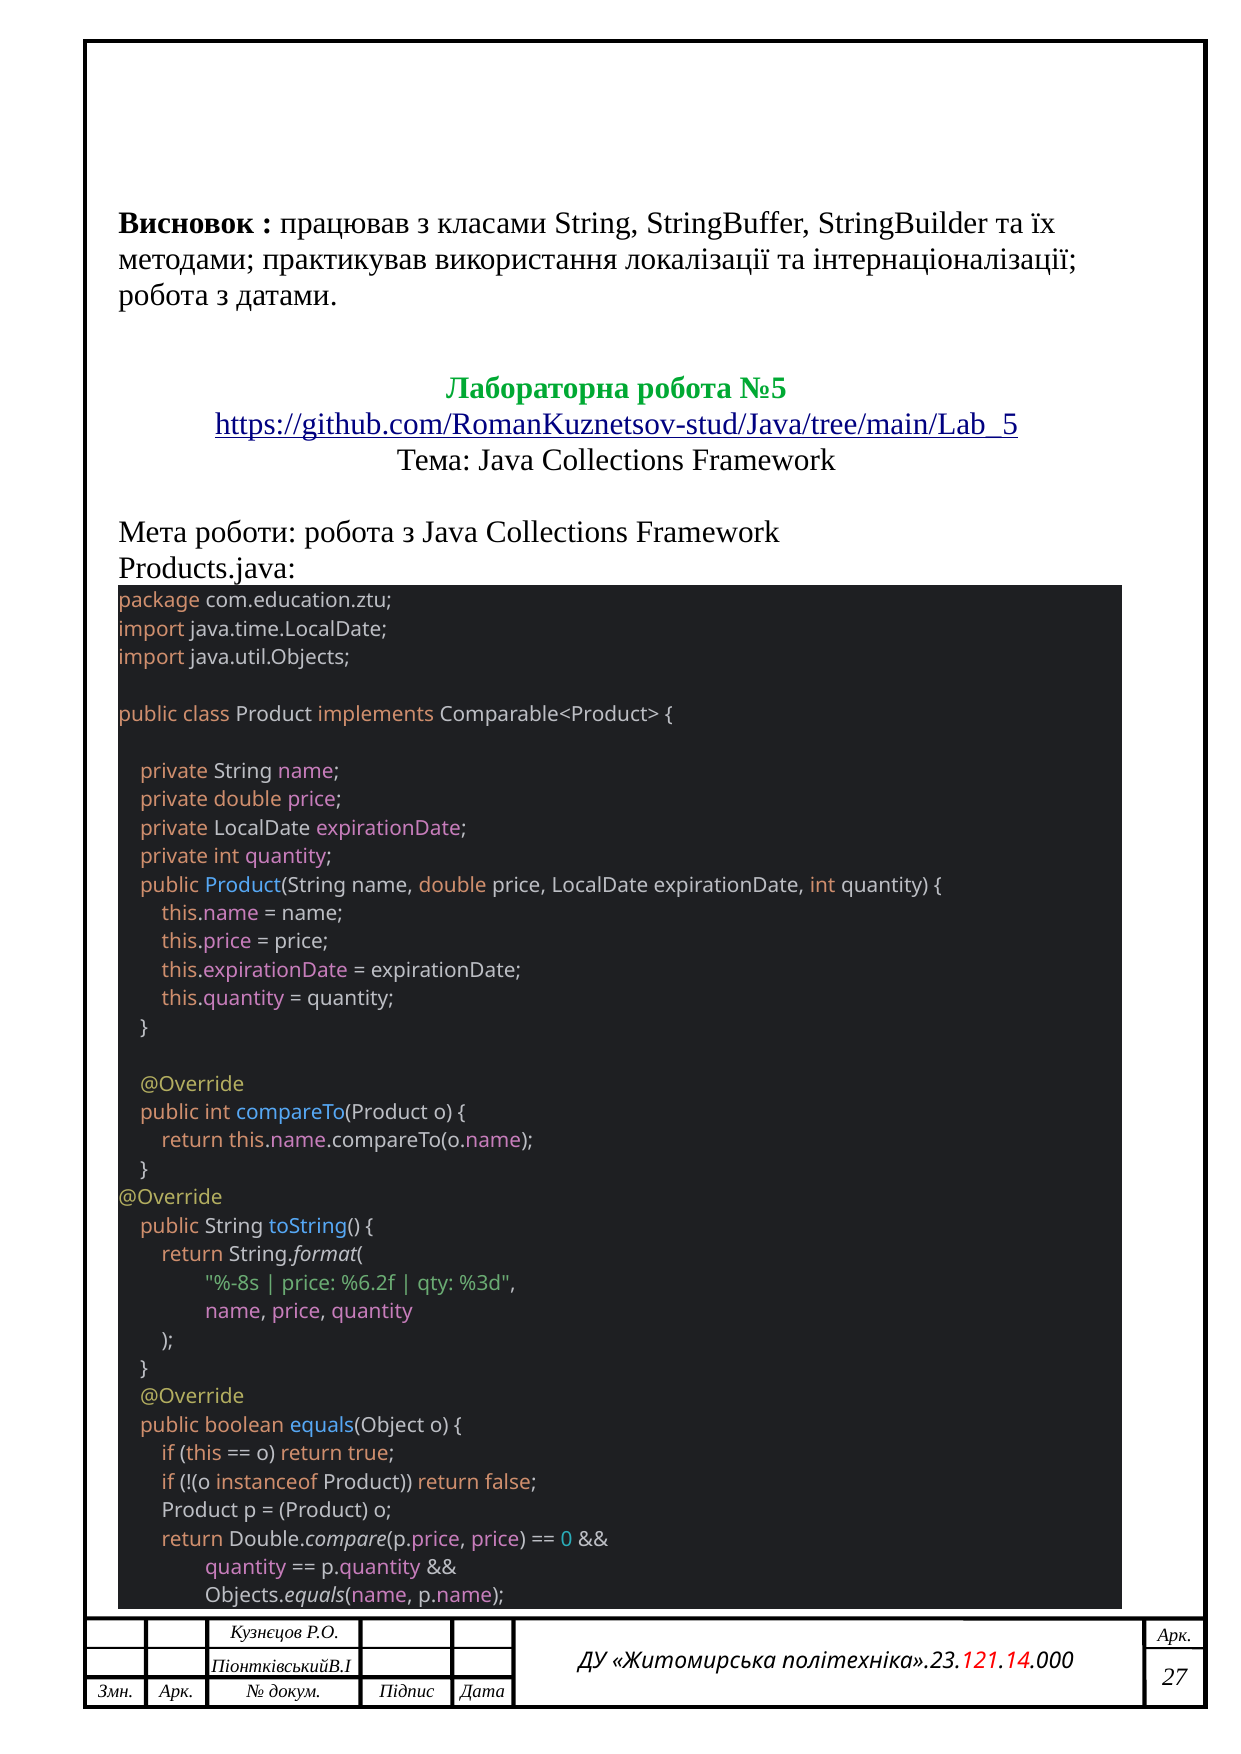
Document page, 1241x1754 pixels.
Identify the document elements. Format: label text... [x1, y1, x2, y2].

text Тема: Java Collections Framework [118, 442, 1122, 477]
text Products.java: [118, 549, 1122, 585]
text Мета роботи: робота з Java Collections Framework [118, 513, 1122, 549]
text @Override public String toString() { return String.format( "%-8s | price: %6.2f | qty: %3d", name, price, quantity ); } @Override public boolean equals(Object o) { if (this == o) return true; if (!(o instanceof Product)) return false; Product p = (Product) o; return Double.compare(p.price, price) == 0 && quantity == p.quantity && Objects.equals(name, p.name); [118, 1182, 1122, 1609]
text https://github.com/RomanKuznetsov-stud/Java/tree/main/Lab_5 [118, 406, 1122, 442]
text Лабораторна робота №5 [118, 370, 1122, 406]
text Висновок : працював з класами String, StringBuffer, StringBuilder та їх методами; практикував використання локалізації та інтернаціоналізації; робота з датами. [118, 204, 1122, 312]
text package com.education.ztu; import java.time.LocalDate; import java.util.Objects; public class Product implements Comparable<Product> { private String name; private double price; private LocalDate expirationDate; private int quantity; public Product(String name, double price, LocalDate expirationDate, int quantity) { this.name = name; this.price = price; this.expirationDate = expirationDate; this.quantity = quantity; } @Override public int compareTo(Product o) { return this.name.compareTo(o.name); } [118, 585, 1122, 1182]
